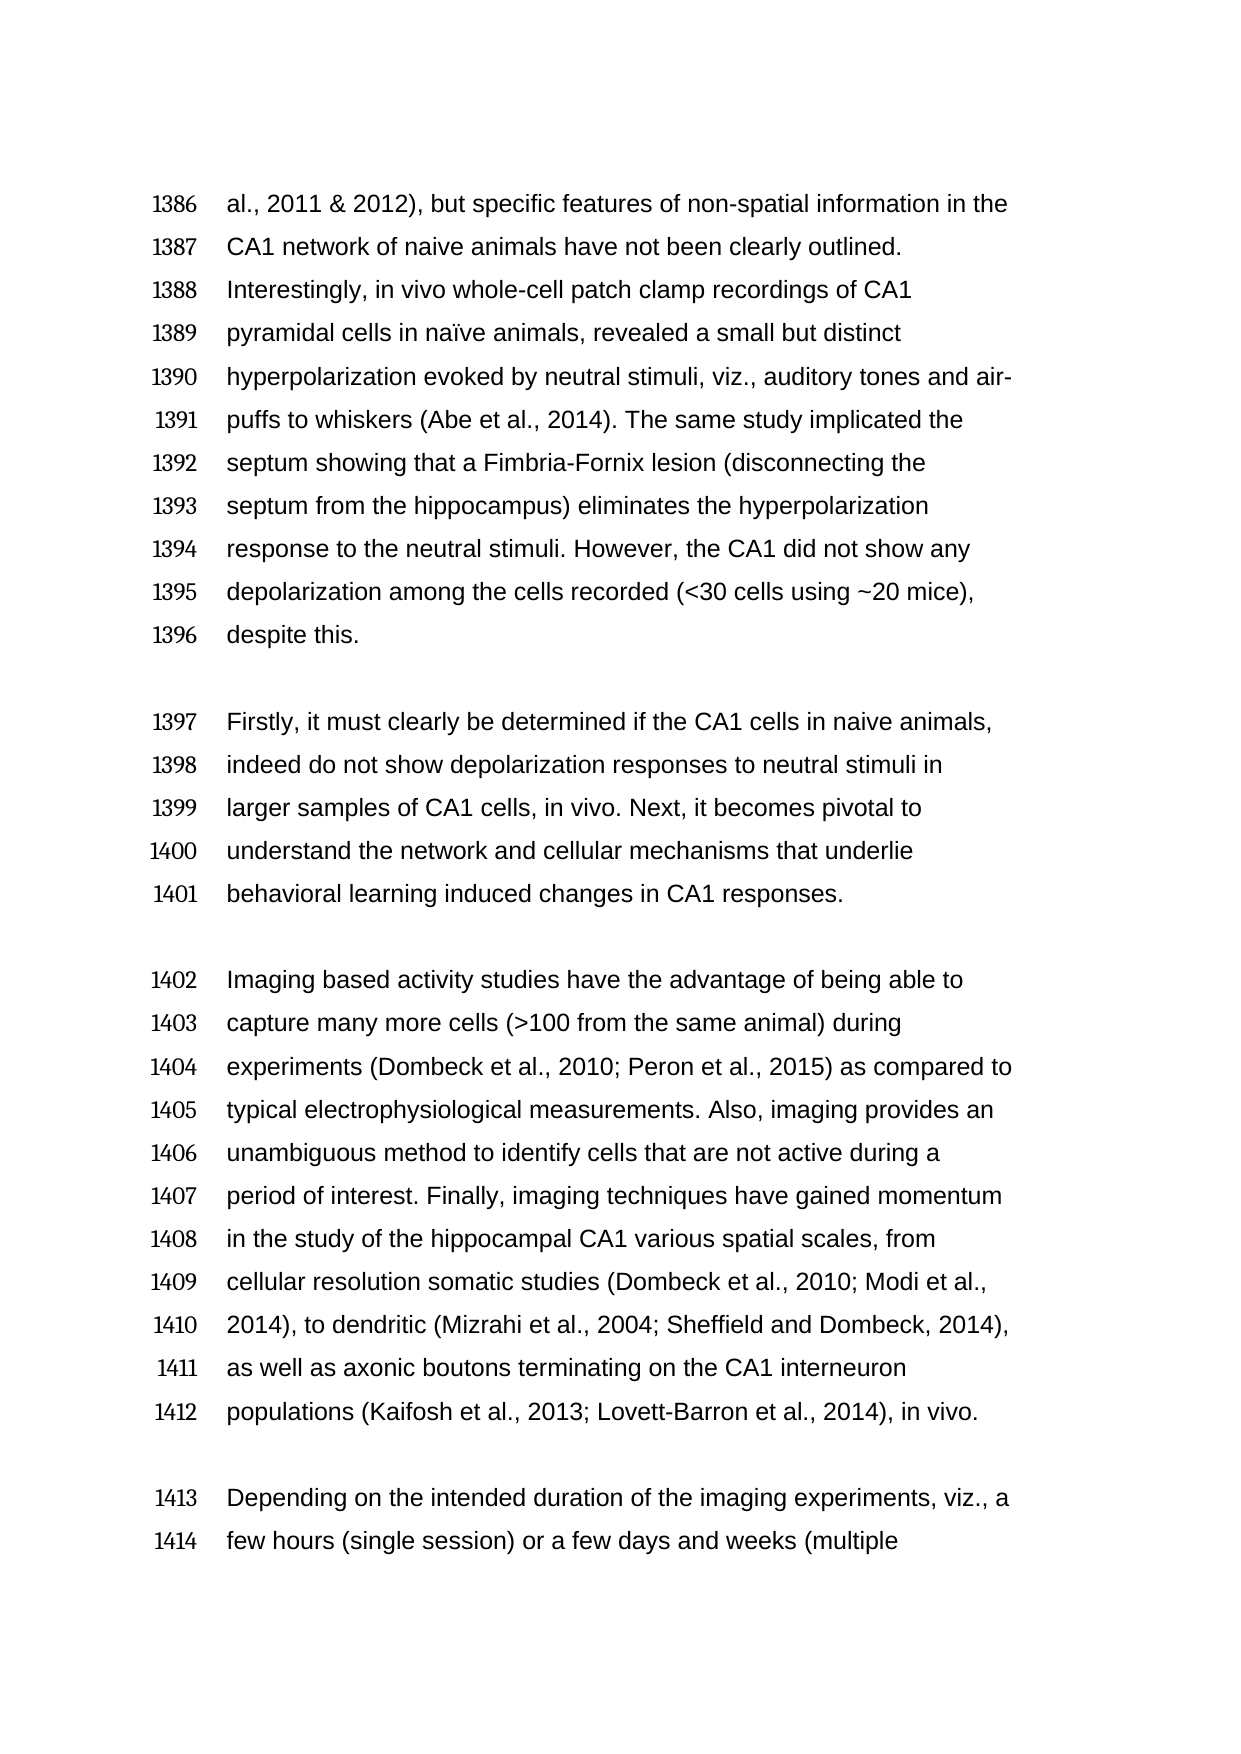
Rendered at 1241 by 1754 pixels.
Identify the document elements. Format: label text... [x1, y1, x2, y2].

text Depending on the intended duration of the imaging experiments, viz., a few hours (single session) or a few days and weeks (multiple [226, 1483, 1014, 1554]
text Imaging based activity studies have the advantage of being able to capture many more cells (>100 from the same animal) during experiments (Dombeck et al., 2010; Peron et al., 2015) as compared to typical electrophysiological measurements. Also, imaging provides an unambiguous method to identify cells that are not active during a period of interest. Finally, imaging techniques have gained momentum in the study of the hippocampal CA1 various spatial scales, from cellular resolution somatic studies (Dombeck et al., 2010; Modi et al., 2014), to dendritic (Mizrahi et al., 2004; Sheffield and Dombeck, 2014), as well as axonic boutons terminating on the CA1 interneuron populations (Kaifosh et al., 2013; Lovett-Barron et al., 2014), in vivo. [226, 965, 1014, 1425]
text al., 2011 & 2012), but specific features of non-spatial information in the CA1 network of naive animals have not been clearly outlined. Interestingly, in vivo whole-cell patch clamp recordings of CA1 pyramidal cells in naïve animals, revealed a small but distinct hyperpolarization evoked by neutral stimuli, viz., auditory tones and air-puffs to whiskers (Abe et al., 2014). The same study implicated the septum showing that a Fimbria-Fornix lesion (disconnecting the septum from the hippocampus) eliminates the hyperpolarization response to the neutral stimuli. However, the CA1 did not show any depolarization among the cells recorded (<30 cells using ~20 mice), despite this. [226, 189, 1014, 649]
text Firstly, it must clearly be determined if the CA1 cells in naive animals, indeed do not show depolarization responses to neutral stimuli in larger samples of CA1 cells, in vivo. Next, it becomes pivotal to understand the network and cellular mechanisms that underlie behavioral learning induced changes in CA1 responses. [226, 706, 1014, 908]
